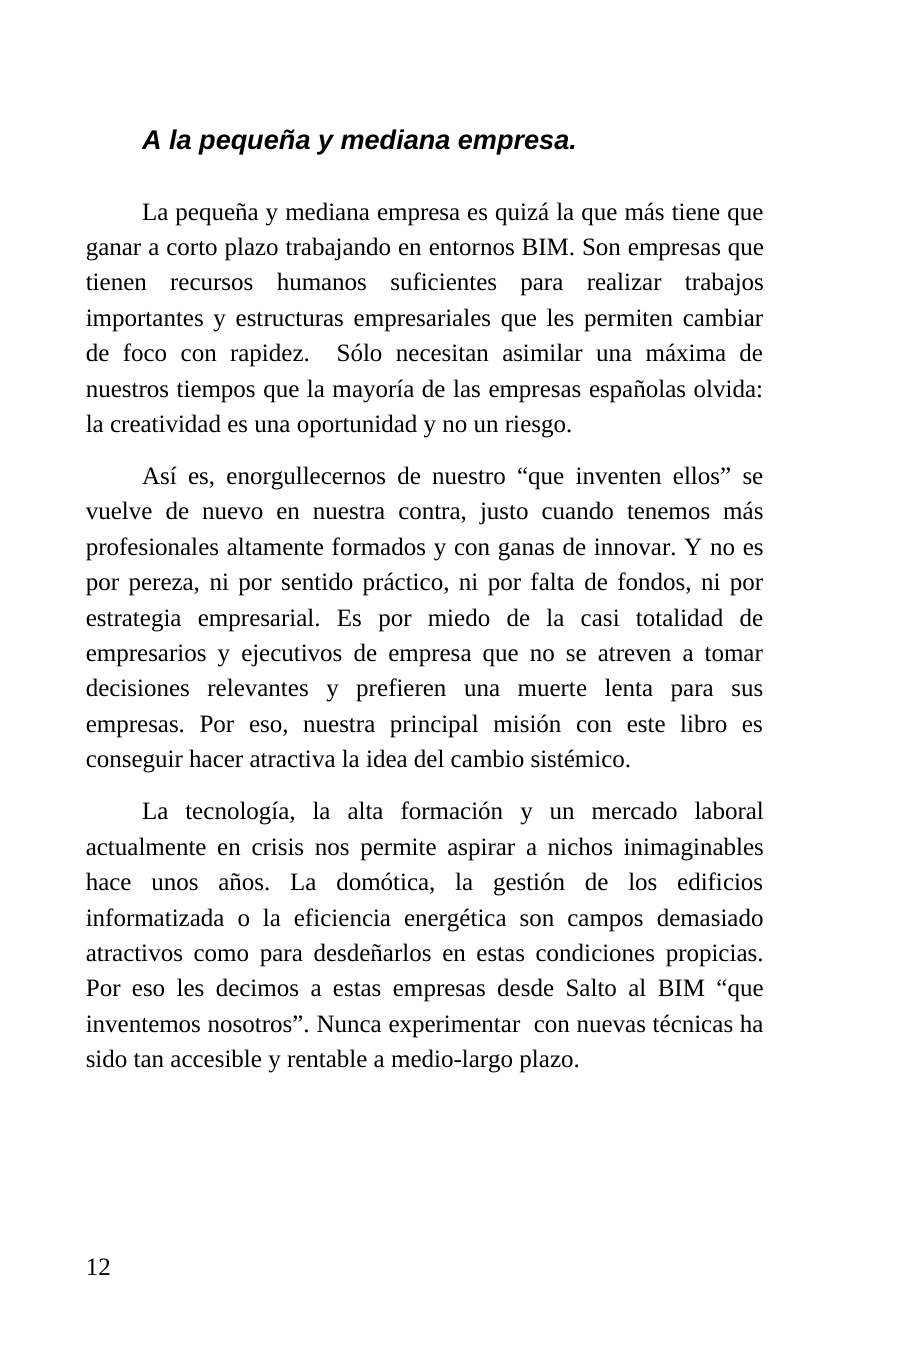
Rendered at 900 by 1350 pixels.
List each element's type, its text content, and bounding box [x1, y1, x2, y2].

subtitle A la pequeña y mediana empresa. [86, 124, 764, 155]
text La pequeña y mediana empresa es quizá la que más tiene que ganar a corto plazo trabajando en entornos BIM. Son empresas que tienen recursos humanos suficientes para realizar trabajos importantes y estructuras empresariales que les permiten cambiar de foco con rapidez. Sólo necesitan asimilar una máxima de nuestros tiempos que la mayoría de las empresas españolas olvida: la creatividad es una oportunidad y no un riesgo. [86, 192, 764, 439]
text La tecnología, la alta formación y un mercado laboral actualmente en crisis nos permite aspirar a nichos inimaginables hace unos años. La domótica, la gestión de los edificios informatizada o la eficiencia energética son campos demasiado atractivos como para desdeñarlos en estas condiciones propicias. Por eso les decimos a estas empresas desde Salto al BIM “que inventemos nosotros”. Nunca experimentar con nuevas técnicas ha sido tan accesible y rentable a medio-largo plazo. [86, 791, 764, 1075]
text Así es, enorgullecernos de nuestro “que inventen ellos” se vuelve de nuevo en nuestra contra, justo cuando tenemos más profesionales altamente formados y con ganas de innovar. Y no es por pereza, ni por sentido práctico, ni por falta de fondos, ni por estrategia empresarial. Es por miedo de la casi totalidad de empresarios y ejecutivos de empresa que no se atreven a tomar decisiones relevantes y prefieren una muerte lenta para sus empresas. Por eso, nuestra principal misión con este libro es conseguir hacer atractiva la idea del cambio sistémico. [86, 456, 764, 775]
